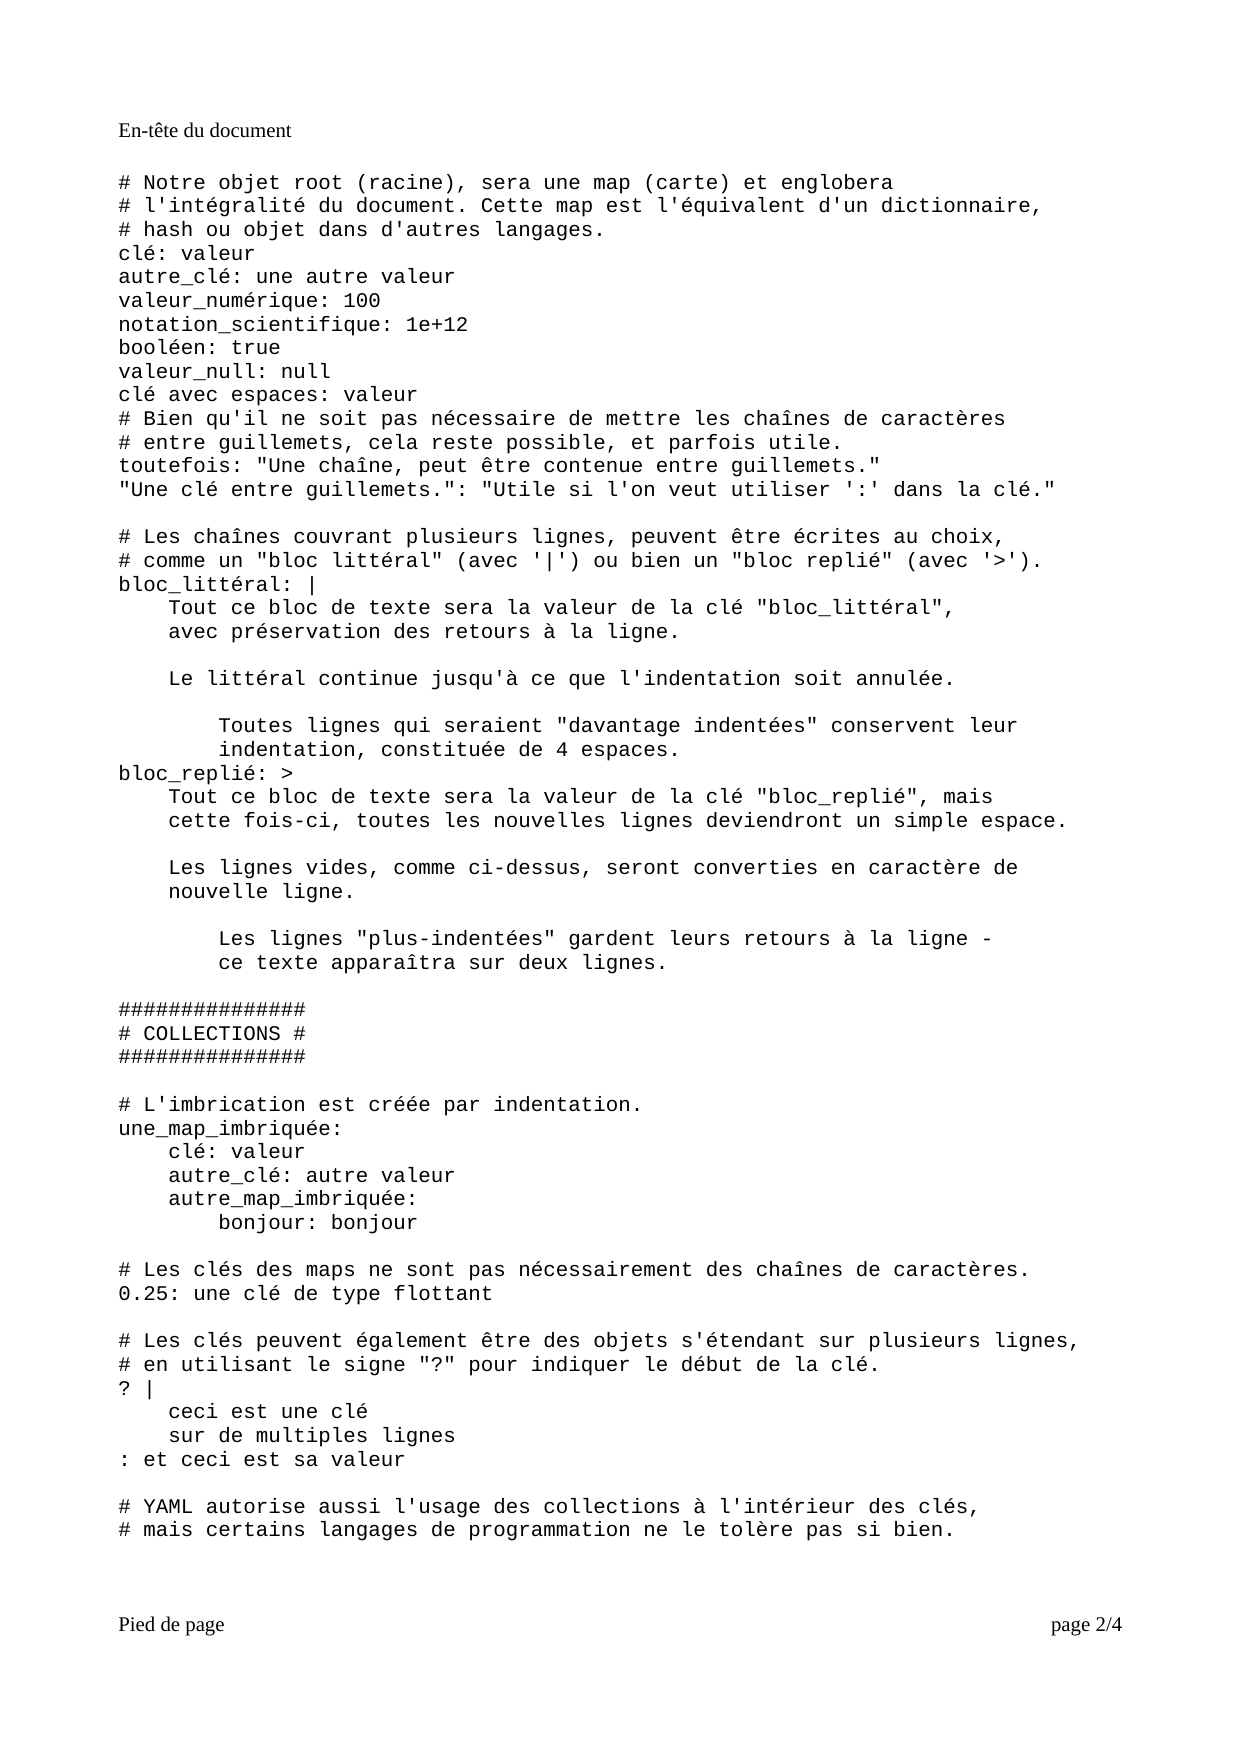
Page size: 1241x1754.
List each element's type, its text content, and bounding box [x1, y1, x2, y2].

text valeur_numérique: 100 [118, 290, 1122, 313]
text ############### [118, 999, 1122, 1023]
text ? | [118, 1378, 1122, 1401]
text autre_clé: autre valeur [118, 1165, 1122, 1188]
text ############### [118, 1047, 1122, 1070]
text # l'intégralité du document. Cette map est l'équivalent d'un dictionnaire, [118, 195, 1122, 219]
text autre_clé: une autre valeur [118, 266, 1122, 290]
text Tout ce bloc de texte sera la valeur de la clé "bloc_replié", mais [118, 786, 1122, 810]
text Les lignes vides, comme ci-dessus, seront converties en caractère de [118, 857, 1122, 881]
text bonjour: bonjour [118, 1212, 1122, 1236]
text # Les clés des maps ne sont pas nécessairement des chaînes de caractères. [118, 1259, 1122, 1283]
text # entre guillemets, cela reste possible, et parfois utile. [118, 432, 1122, 455]
text Le littéral continue jusqu'à ce que l'indentation soit annulée. [118, 668, 1122, 692]
text ceci est une clé [118, 1401, 1122, 1425]
text bloc_littéral: | [118, 574, 1122, 597]
text bloc_replié: > [118, 763, 1122, 786]
text "Une clé entre guillemets.": "Utile si l'on veut utiliser ':' dans la clé." [118, 479, 1122, 503]
text # en utilisant le signe "?" pour indiquer le début de la clé. [118, 1354, 1122, 1378]
text sur de multiples lignes [118, 1425, 1122, 1448]
text # Les chaînes couvrant plusieurs lignes, peuvent être écrites au choix, [118, 526, 1122, 550]
text toutefois: "Une chaîne, peut être contenue entre guillemets." [118, 455, 1122, 479]
text Tout ce bloc de texte sera la valeur de la clé "bloc_littéral", [118, 597, 1122, 621]
text # COLLECTIONS # [118, 1023, 1122, 1047]
text # comme un "bloc littéral" (avec '|') ou bien un "bloc replié" (avec '>'). [118, 550, 1122, 574]
text clé avec espaces: valeur [118, 384, 1122, 408]
text Toutes lignes qui seraient "davantage indentées" conservent leur [118, 716, 1122, 739]
text # mais certains langages de programmation ne le tolère pas si bien. [118, 1519, 1122, 1543]
text ce texte apparaîtra sur deux lignes. [118, 952, 1122, 976]
text # Bien qu'il ne soit pas nécessaire de mettre les chaînes de caractères [118, 408, 1122, 432]
text clé: valeur [118, 243, 1122, 266]
text : et ceci est sa valeur [118, 1448, 1122, 1472]
text 0.25: une clé de type flottant [118, 1283, 1122, 1307]
text # Les clés peuvent également être des objets s'étendant sur plusieurs lignes, [118, 1330, 1122, 1354]
text booléen: true [118, 337, 1122, 361]
text # YAML autorise aussi l'usage des collections à l'intérieur des clés, [118, 1496, 1122, 1519]
text Les lignes "plus-indentées" gardent leurs retours à la ligne - [118, 928, 1122, 952]
text valeur_null: null [118, 361, 1122, 384]
text # hash ou objet dans d'autres langages. [118, 219, 1122, 243]
text # Notre objet root (racine), sera une map (carte) et englobera [118, 172, 1122, 195]
text indentation, constituée de 4 espaces. [118, 739, 1122, 763]
text notation_scientifique: 1e+12 [118, 313, 1122, 337]
text # L'imbrication est créée par indentation. [118, 1094, 1122, 1117]
text cette fois-ci, toutes les nouvelles lignes deviendront un simple espace. [118, 810, 1122, 834]
text nouvelle ligne. [118, 881, 1122, 905]
text autre_map_imbriquée: [118, 1188, 1122, 1212]
text avec préservation des retours à la ligne. [118, 621, 1122, 644]
text une_map_imbriquée: [118, 1117, 1122, 1141]
text clé: valeur [118, 1141, 1122, 1165]
